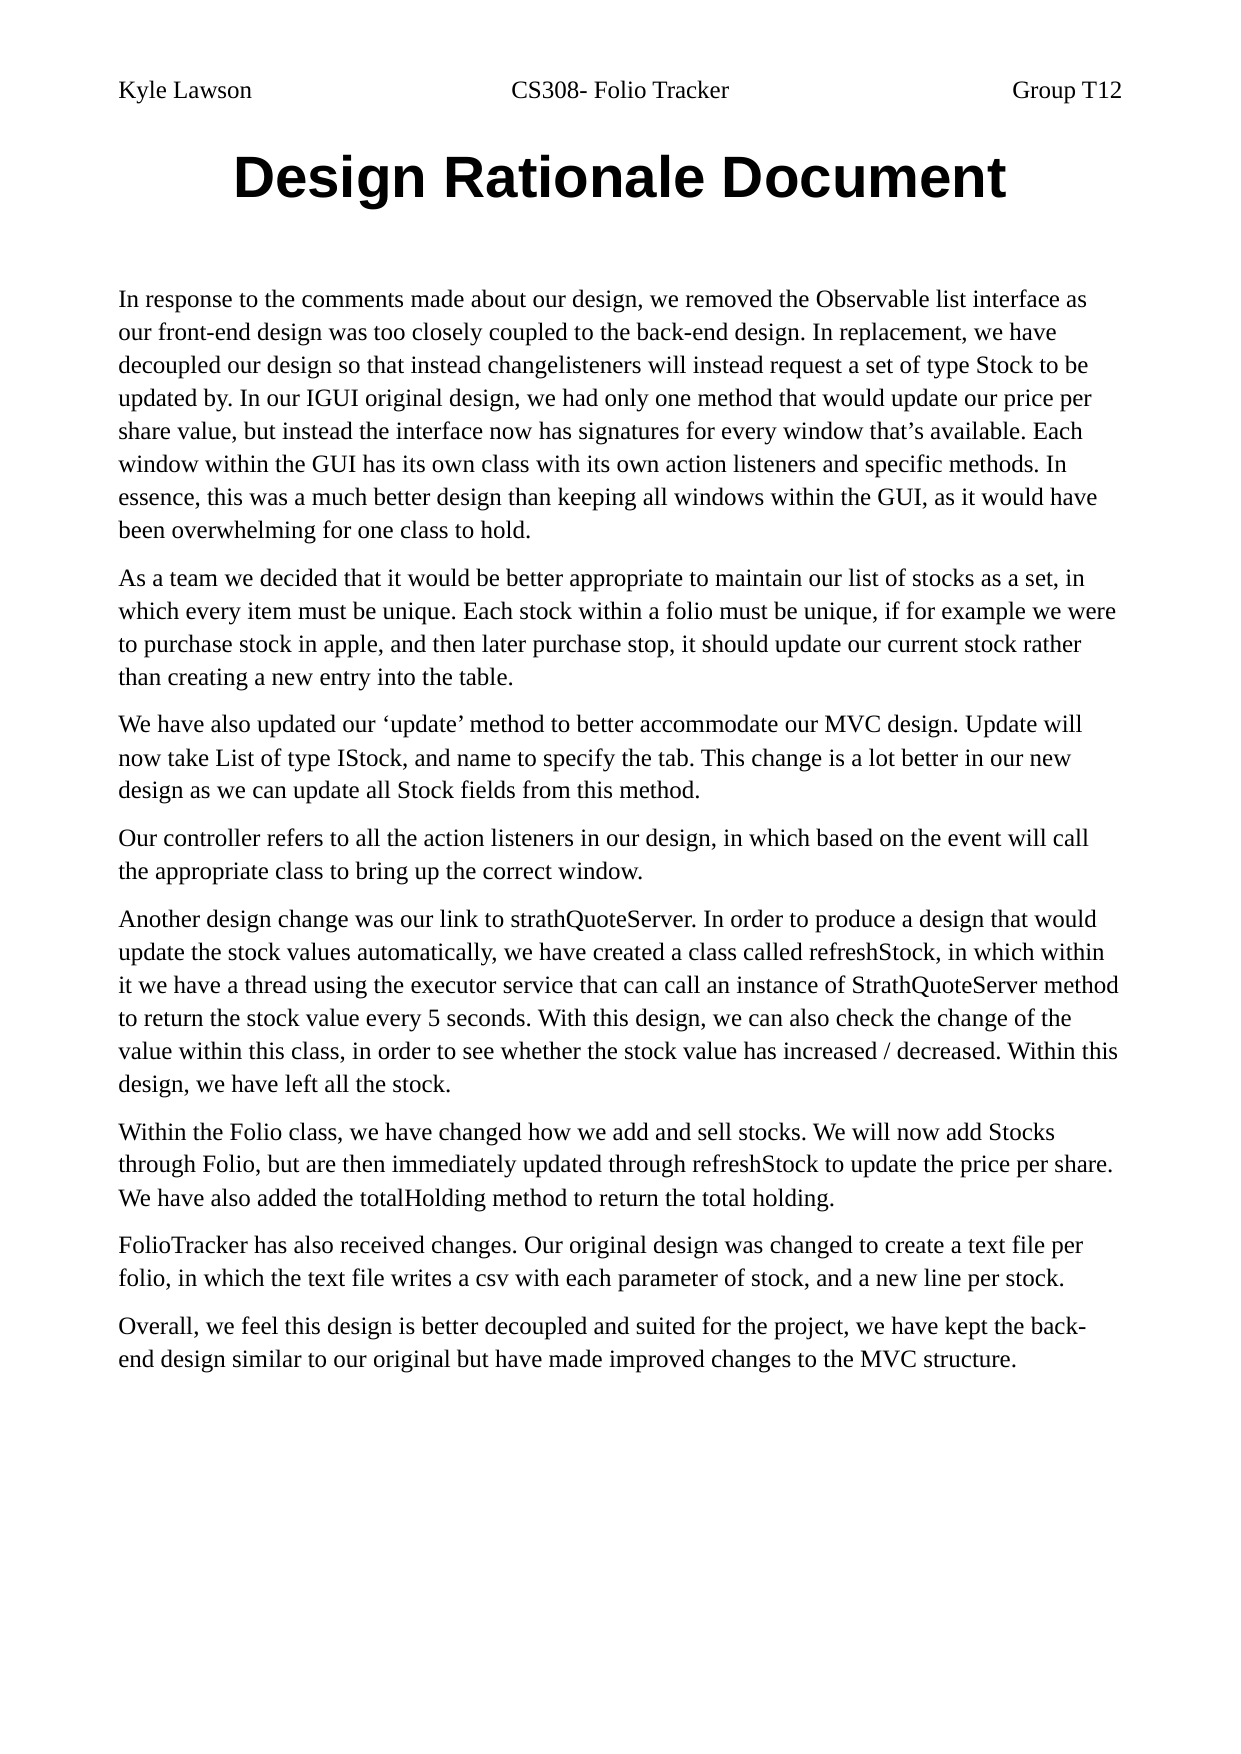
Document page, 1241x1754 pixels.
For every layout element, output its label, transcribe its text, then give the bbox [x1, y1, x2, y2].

text We have also updated our ‘update’ method to better accommodate our MVC design. Update will now take List of type IStock, and name to specify the tab. This change is a lot better in our new design as we can update all Stock fields from this method. [118, 709, 1122, 804]
text Another design change was our link to strathQuoteServer. In order to produce a design that would update the stock values automatically, we have created a class called refreshStock, in which within it we have a thread using the executor service that can call an instance of StrathQuoteServer method to return the stock value every 5 seconds. With this design, we can also check the change of the value within this class, in order to see whether the stock value has increased / decreased. Within this design, we have left all the stock. [118, 904, 1122, 1098]
text As a team we decided that it would be better appropriate to maintain our list of stocks as a set, in which every item must be unique. Each stock within a folio must be unique, if for example we were to purchase stock in apple, and then later purchase stop, it should update our current stock rather than creating a new entry into the table. [118, 563, 1122, 691]
text Overall, we feel this design is better decoupled and suited for the project, we have kept the back-end design similar to our original but have made improved changes to the MVC structure. [118, 1311, 1122, 1373]
text FolioTracker has also received changes. Our original design was changed to create a text file per folio, in which the text file writes a csv with each parameter of stock, and a new line per stock. [118, 1230, 1122, 1292]
title Design Rationale Document [118, 143, 1122, 210]
text Our controller refers to all the action listeners in our design, in which based on the event will call the appropriate class to bring up the correct window. [118, 823, 1122, 885]
text In response to the comments made about our design, we removed the Observable list interface as our front-end design was too closely coupled to the back-end design. In replacement, we have decoupled our design so that instead changelisteners will instead request a set of type Stock to be updated by. In our IGUI original design, we had only one method that would update our price per share value, but instead the interface now has signatures for every window that’s available. Each window within the GUI has its own class with its own action listeners and specific methods. In essence, this was a much better design than keeping all windows within the GUI, as it would have been overwhelming for one class to hold. [118, 284, 1122, 544]
text Within the Folio class, we have changed how we add and sell stocks. We will now add Stocks through Folio, but are then immediately updated through refreshStock to update the price per share. We have also added the totalHolding method to return the total holding. [118, 1117, 1122, 1211]
